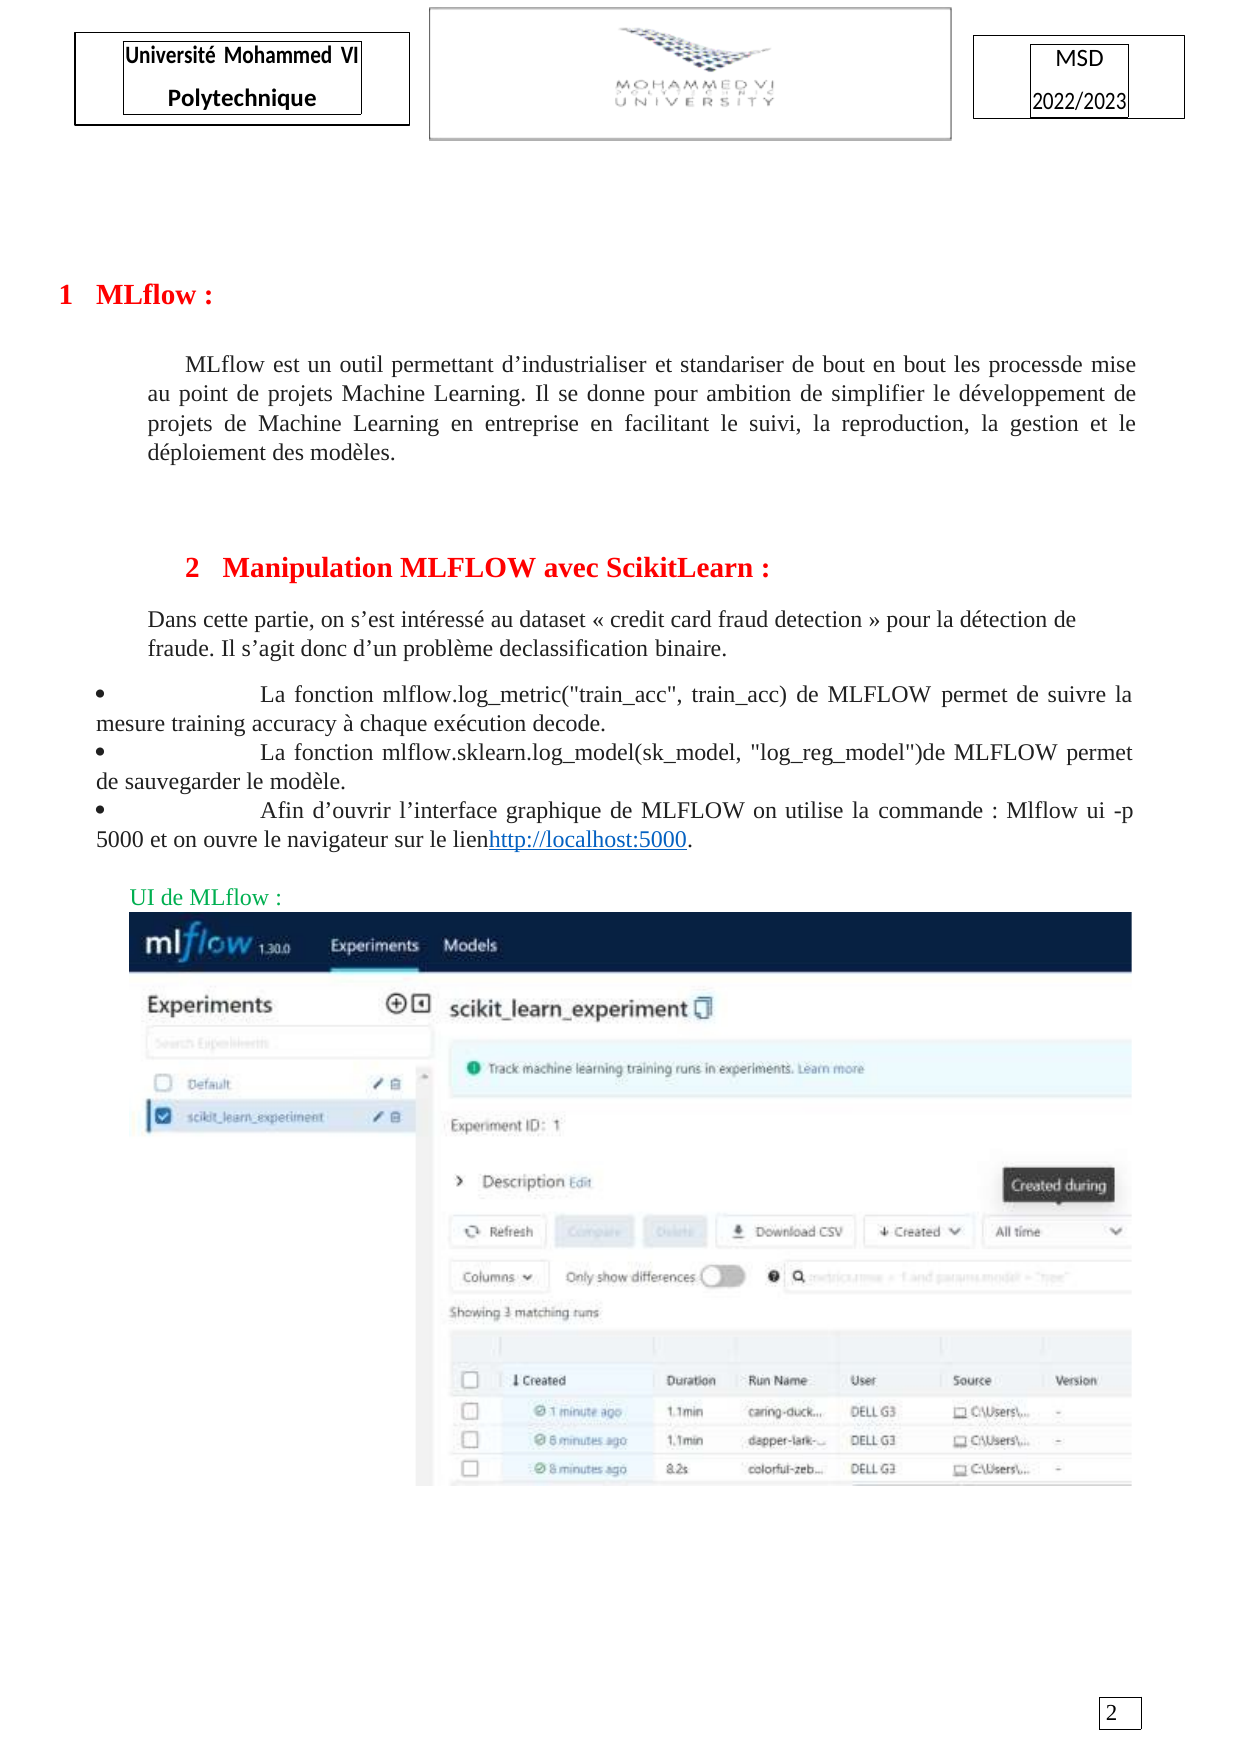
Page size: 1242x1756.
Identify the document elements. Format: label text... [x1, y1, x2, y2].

list La fonction mlflow.sklearn.log_model(sk_model, "log_reg_model")de MLFLOW permet de sauvegarder le modèle. [96, 738, 1136, 794]
list La fonction mlflow.log_metric("train_acc", train_acc) de MLFLOW permet de suivre la mesure training accuracy à chaque exécution decode. [96, 680, 1136, 736]
list Afin d’ouvrir l’interface graphique de MLFLOW on utilise la commande : Mlflow ui -p 5000 et on ouvre le navigateur sur le lienhttp://localhost:5000. [96, 796, 1136, 852]
subtitle Manipulation MLFLOW avec ScikitLearn : [185, 551, 1212, 584]
text MLflow est un outil permettant d’industrialiser et standariser de bout en bout les processde mise au point de projets Machine Learning. Il se donne pour ambition de simplifier le développement de projets de Machine Learning en entreprise en facilitant le suivi, la reproduction, la gestion et le déploiement des modèles. [147, 350, 1136, 466]
text Dans cette partie, on s’est intéressé au dataset « credit card fraud detection » pour la détection de fraude. Il s’agit donc d’un problème declassification binaire. [147, 605, 1143, 661]
text UI de MLflow : [129, 883, 1212, 910]
list MLflow : [58, 277, 1212, 310]
